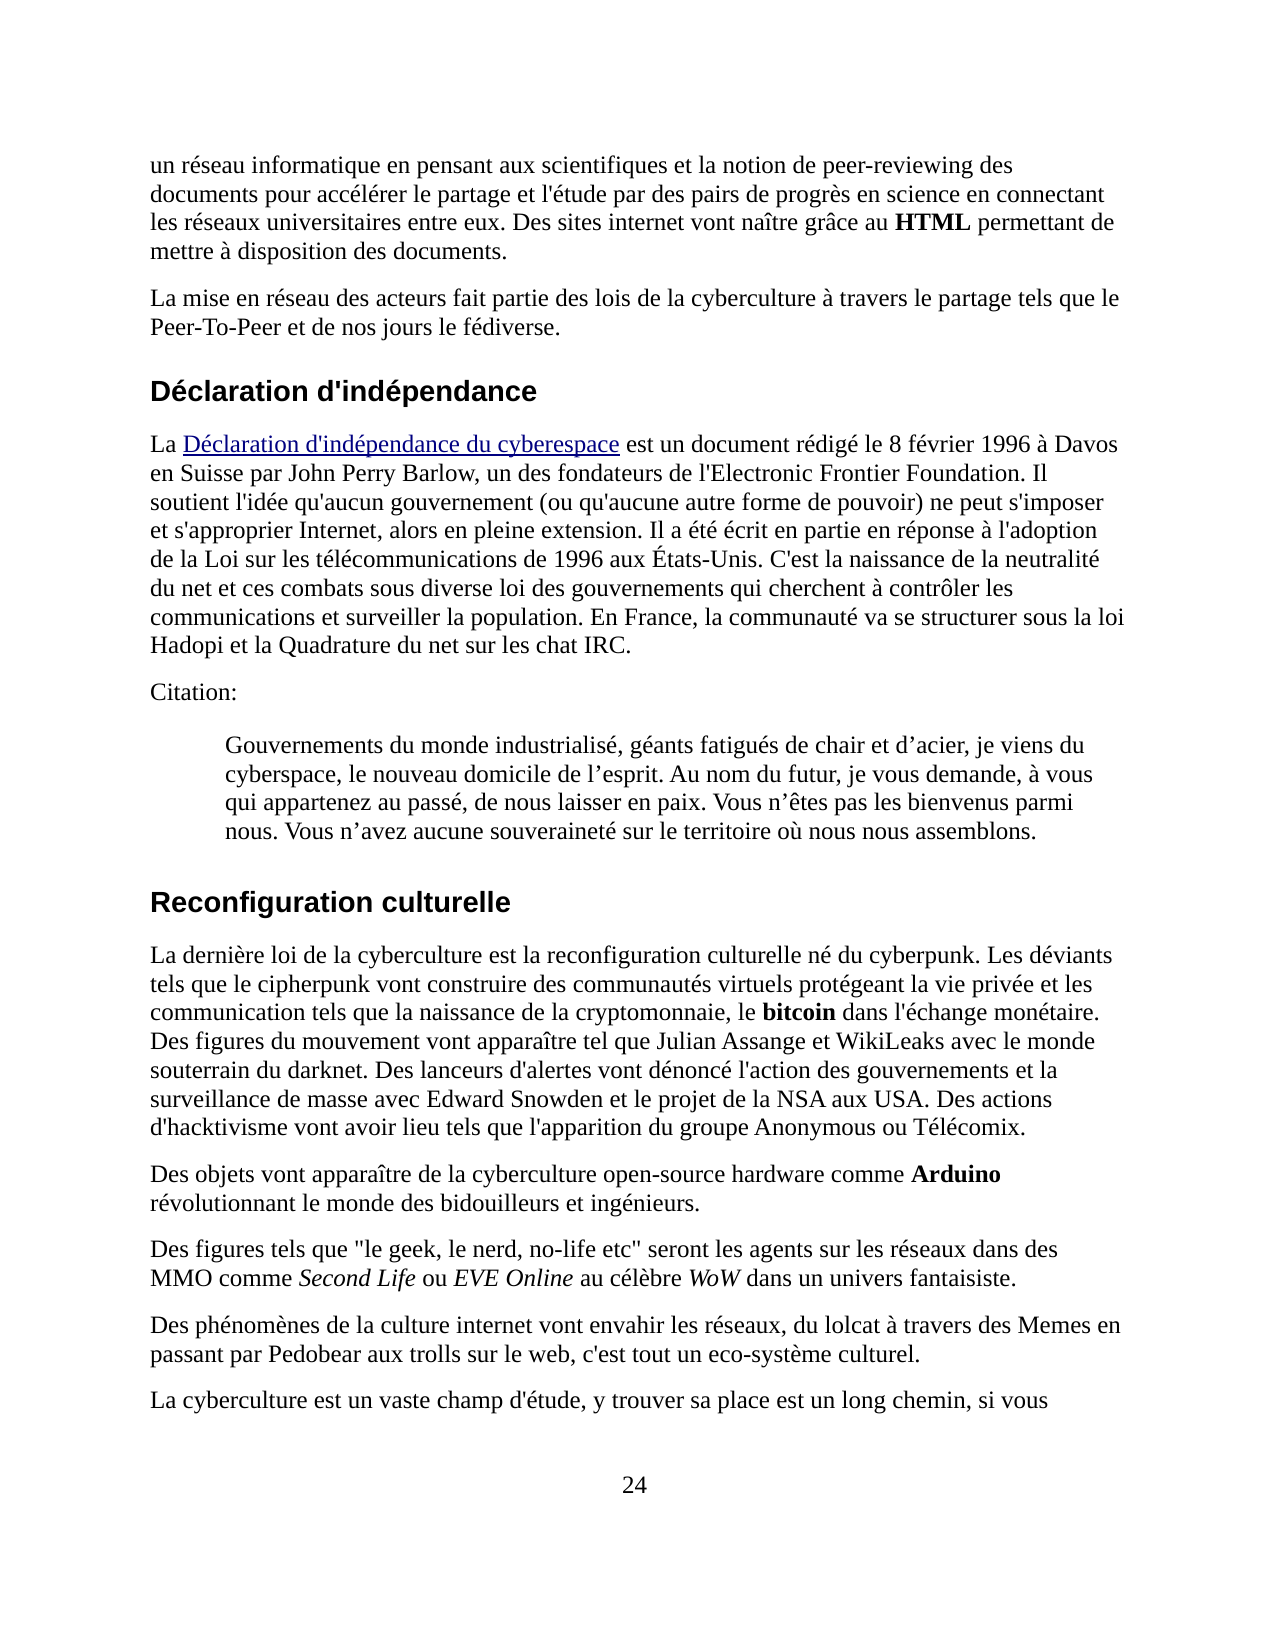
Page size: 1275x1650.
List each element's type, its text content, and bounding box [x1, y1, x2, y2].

text La dernière loi de la cyberculture est la reconfiguration culturelle né du cyberpunk. Les déviants tels que le cipherpunk vont construire des communautés virtuels protégeant la vie privée et les communication tels que la naissance de la cryptomonnaie, le bitcoin dans l'échange monétaire. Des figures du mouvement vont apparaître tel que Julian Assange et WikiLeaks avec le monde souterrain du darknet. Des lanceurs d'alertes vont dénoncé l'action des gouvernements et la surveillance de masse avec Edward Snowden et le projet de la NSA aux USA. Des actions d'hacktivisme vont avoir lieu tels que l'apparition du groupe Anonymous ou Télécomix. [150, 940, 1125, 1141]
text un réseau informatique en pensant aux scientifiques et la notion de peer-reviewing des documents pour accélérer le partage et l'étude par des pairs de progrès en science en connectant les réseaux universitaires entre eux. Des sites internet vont naître grâce au HTML permettant de mettre à disposition des documents. [150, 150, 1125, 265]
text La Déclaration d'indépendance du cyberespace est un document rédigé le 8 février 1996 à Davos en Suisse par John Perry Barlow, un des fondateurs de l'Electronic Frontier Foundation. Il soutient l'idée qu'aucun gouvernement (ou qu'aucune autre forme de pouvoir) ne peut s'imposer et s'approprier Internet, alors en pleine extension. Il a été écrit en partie en réponse à l'adoption de la Loi sur les télécommunications de 1996 aux États-Unis. C'est la naissance de la neutralité du net et ces combats sous diverse loi des gouvernements qui cherchent à contrôler les communications et surveiller la population. En France, la communauté va se structurer sous la loi Hadopi et la Quadrature du net sur les chat IRC. [150, 429, 1125, 659]
text Des figures tels que "le geek, le nerd, no-life etc" seront les agents sur les réseaux dans des MMO comme Second Life ou EVE Online au célèbre WoW dans un univers fantaisiste. [150, 1234, 1125, 1292]
subtitle Déclaration d'indépendance [150, 374, 1125, 408]
text La mise en réseau des acteurs fait partie des lois de la cyberculture à travers le partage tels que le Peer-To-Peer et de nos jours le fédiverse. [150, 283, 1125, 340]
text Citation: [150, 677, 1125, 706]
text Des phénomènes de la culture internet vont envahir les réseaux, du lolcat à travers des Memes en passant par Pedobear aux trolls sur le web, c'est tout un eco-système culturel. [150, 1310, 1125, 1367]
text Gouvernements du monde industrialisé, géants fatigués de chair et d’acier, je viens du cyberspace, le nouveau domicile de l’esprit. Au nom du futur, je vous demande, à vous qui appartenez au passé, de nous laisser en paix. Vous n’êtes pas les bienvenus parmi nous. Vous n’avez aucune souveraineté sur le territoire où nous nous assemblons. [225, 730, 1125, 845]
text La cyberculture est un vaste champ d'étude, y trouver sa place est un long chemin, si vous [150, 1385, 1125, 1414]
text Des objets vont apparaître de la cyberculture open-source hardware comme Arduino révolutionnant le monde des bidouilleurs et ingénieurs. [150, 1159, 1125, 1217]
subtitle Reconfiguration culturelle [150, 885, 1125, 918]
